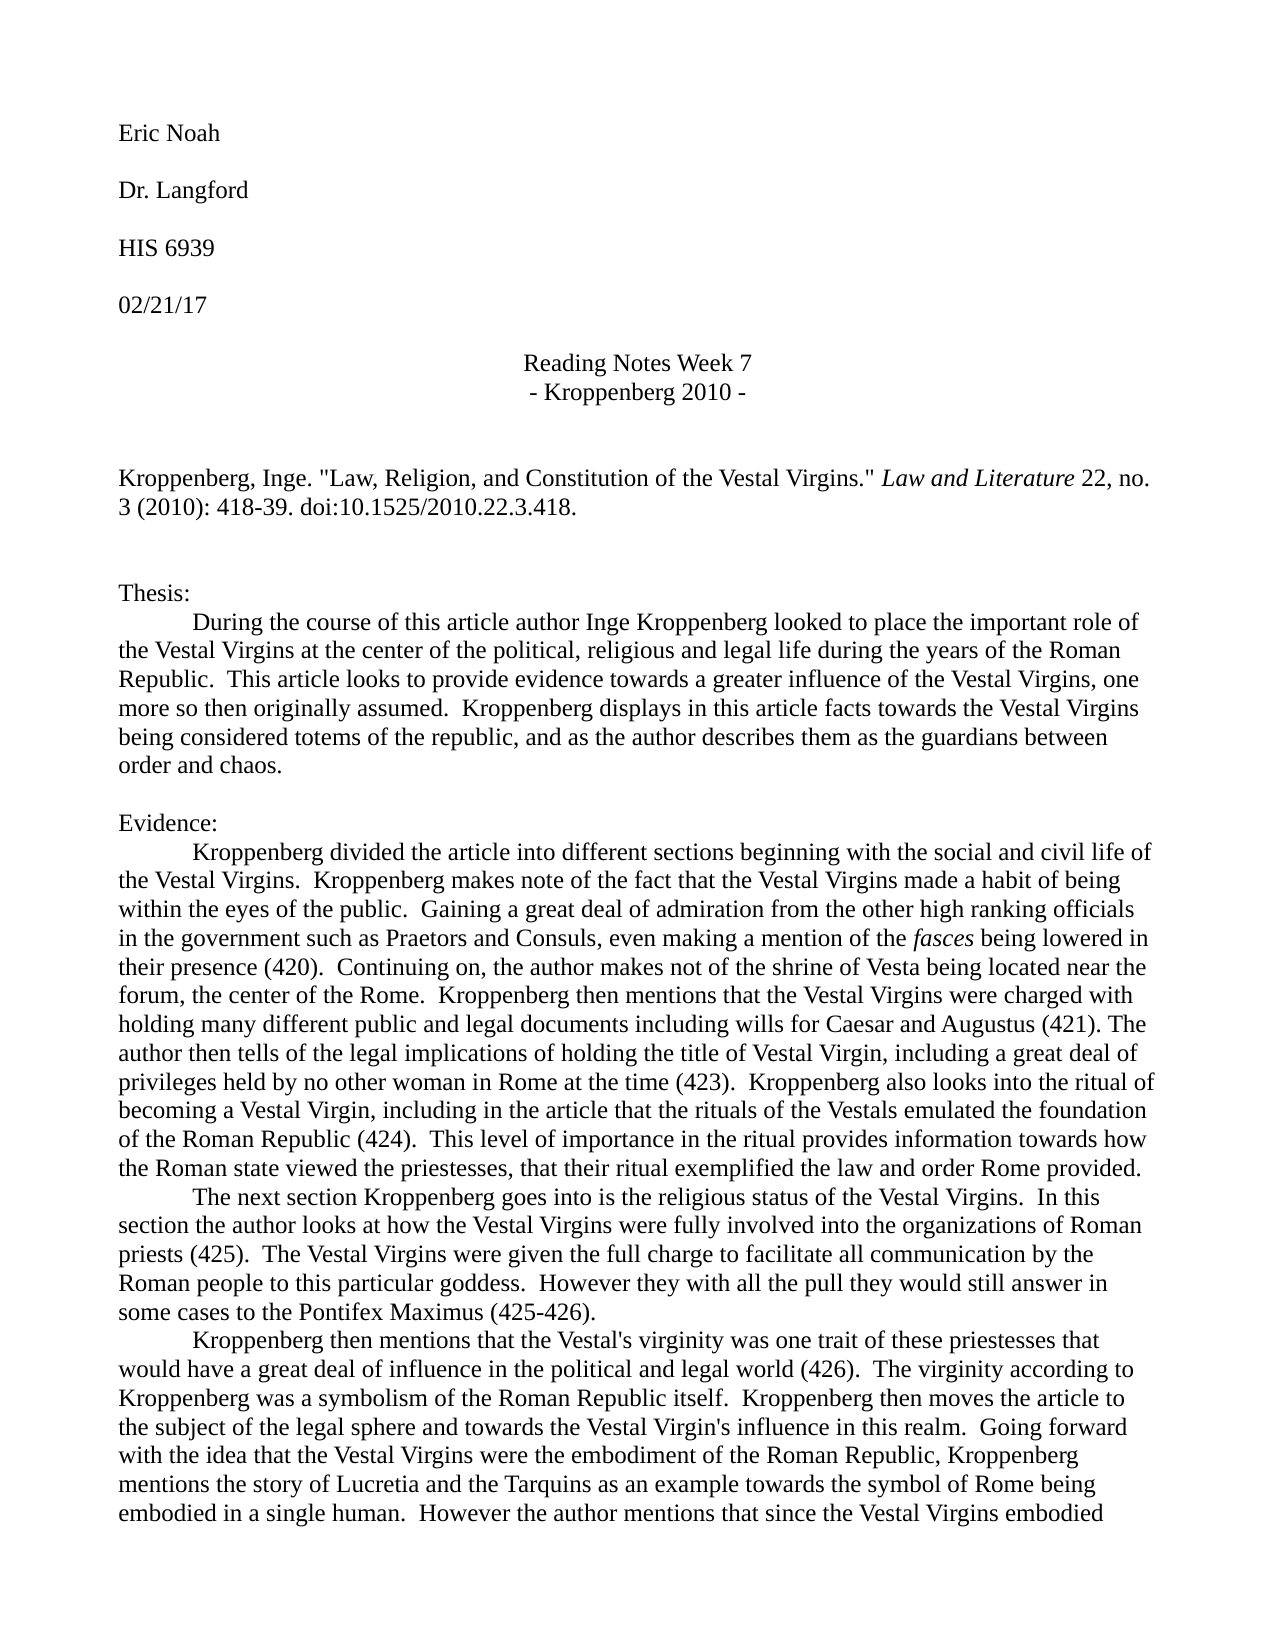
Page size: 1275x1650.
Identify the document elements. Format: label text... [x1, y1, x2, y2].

text Kroppenberg, Inge. "Law, Religion, and Constitution of the Vestal Virgins." Law and Literature 22, no. 3 (2010): 418-39. doi:10.1525/2010.22.3.418. [118, 463, 1157, 521]
text Kroppenberg divided the article into different sections beginning with the social and civil life of the Vestal Virgins. Kroppenberg makes note of the fact that the Vestal Virgins made a habit of being within the eyes of the public. Gaining a great deal of admiration from the other high ranking officials in the government such as Praetors and Consuls, even making a mention of the fasces being lowered in their presence (420). Continuing on, the author makes not of the shrine of Vesta being located near the forum, the center of the Rome. Kroppenberg then mentions that the Vestal Virgins were charged with holding many different public and legal documents including wills for Caesar and Augustus (421). The author then tells of the legal implications of holding the title of Vestal Virgin, including a great deal of privileges held by no other woman in Rome at the time (423). Kroppenberg also looks into the ritual of becoming a Vestal Virgin, including in the article that the rituals of the Vestals emulated the foundation of the Roman Republic (424). This level of importance in the ritual provides information towards how the Roman state viewed the priestesses, that their ritual exemplified the law and order Rome provided. [118, 837, 1157, 1182]
text - Kroppenberg 2010 - [118, 377, 1157, 406]
text HIS 6939 [118, 233, 1157, 262]
text Evidence: [118, 808, 1157, 837]
text Thesis: [118, 578, 1157, 607]
text The next section Kroppenberg goes into is the religious status of the Vestal Virgins. In this section the author looks at how the Vestal Virgins were fully involved into the organizations of Roman priests (425). The Vestal Virgins were given the full charge to facilitate all communication by the Roman people to this particular goddess. However they with all the pull they would still answer in some cases to the Pontifex Maximus (425-426). [118, 1182, 1157, 1326]
text Reading Notes Week 7 [118, 348, 1157, 377]
text Kroppenberg then mentions that the Vestal's virginity was one trait of these priestesses that would have a great deal of influence in the political and legal world (426). The virginity according to Kroppenberg was a symbolism of the Roman Republic itself. Kroppenberg then moves the article to the subject of the legal sphere and towards the Vestal Virgin's influence in this realm. Going forward with the idea that the Vestal Virgins were the embodiment of the Roman Republic, Kroppenberg mentions the story of Lucretia and the Tarquins as an example towards the symbol of Rome being embodied in a single human. However the author mentions that since the Vestal Virgins embodied [118, 1326, 1157, 1527]
text Dr. Langford [118, 176, 1157, 204]
text During the course of this article author Inge Kroppenberg looked to place the important role of the Vestal Virgins at the center of the political, religious and legal life during the years of the Roman Republic. This article looks to provide evidence towards a greater influence of the Vestal Virgins, one more so then originally assumed. Kroppenberg displays in this article facts towards the Vestal Virgins being considered totems of the republic, and as the author describes them as the guardians between order and chaos. [118, 607, 1157, 779]
text Eric Noah [118, 118, 1157, 147]
text 02/21/17 [118, 291, 1157, 319]
